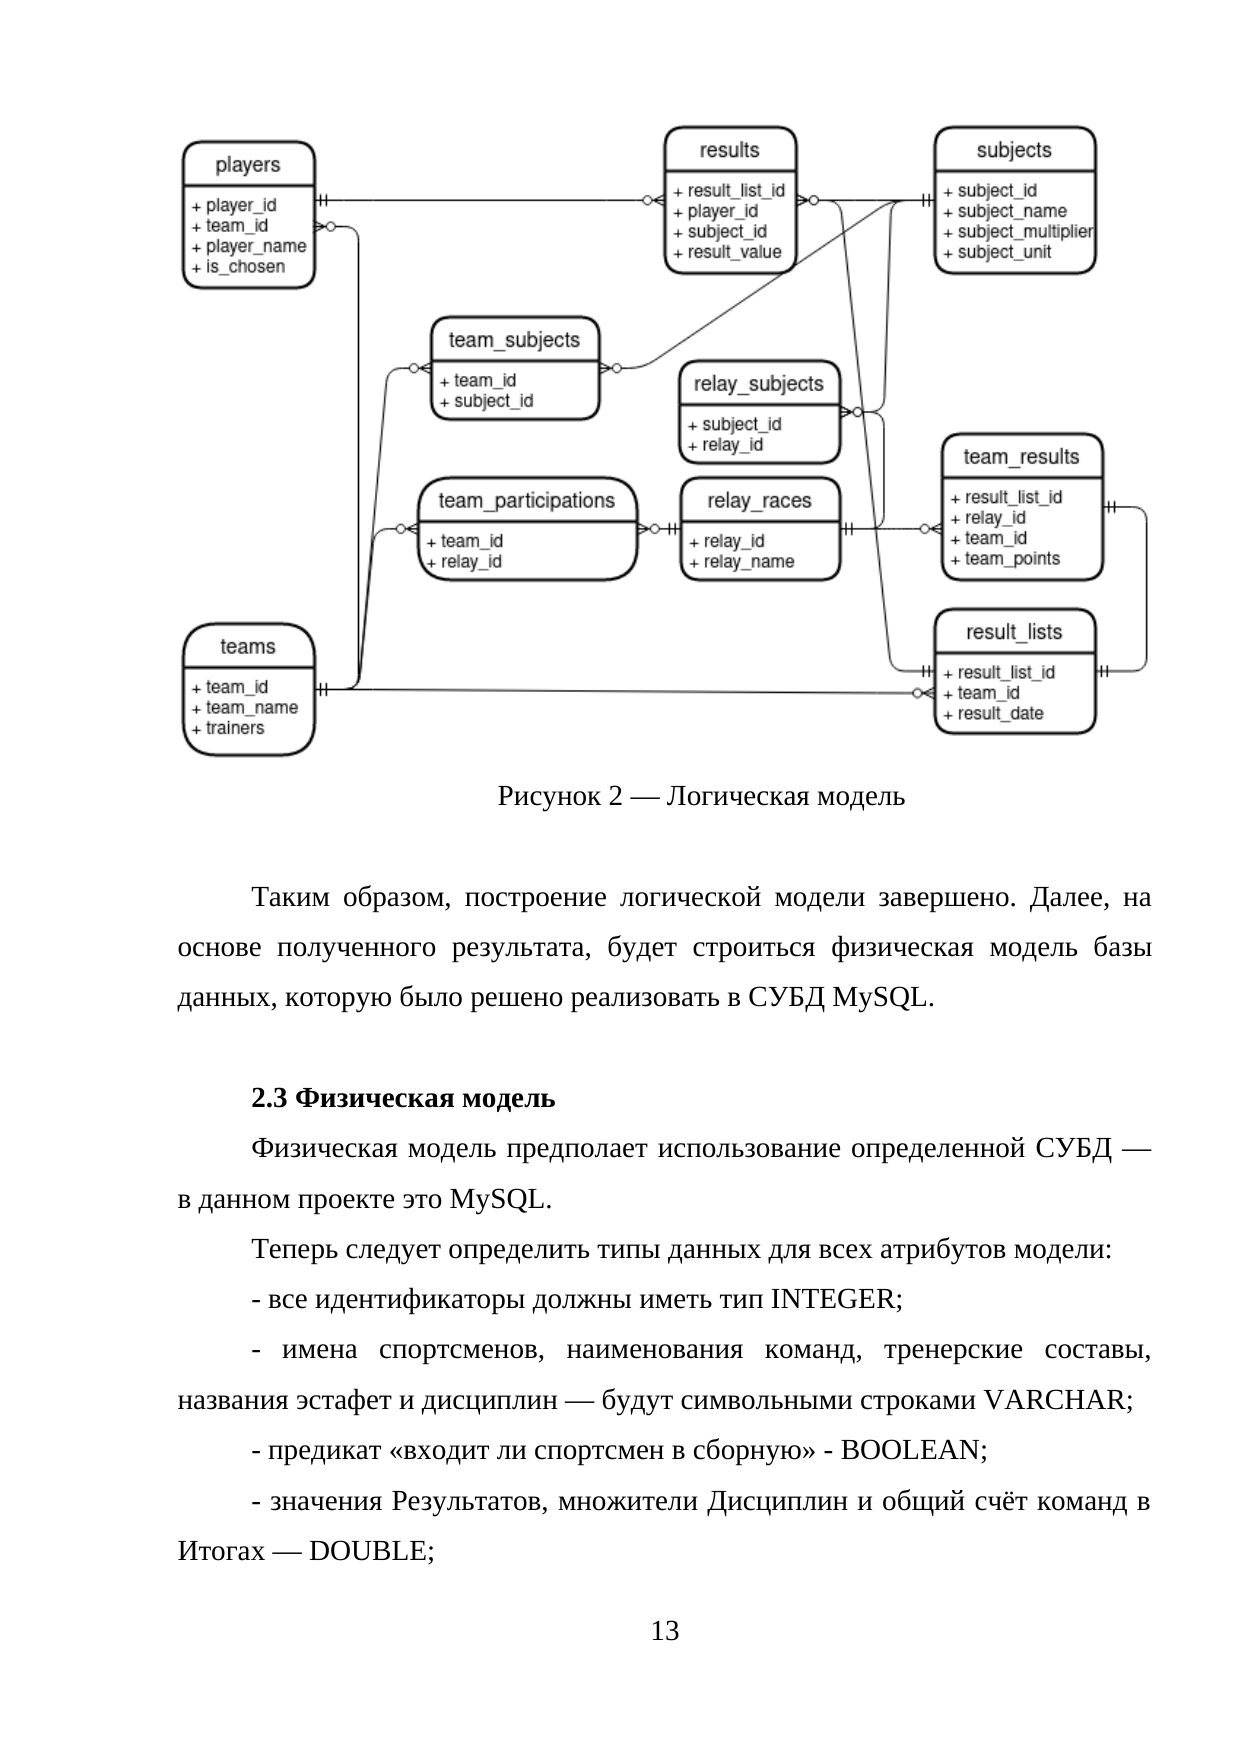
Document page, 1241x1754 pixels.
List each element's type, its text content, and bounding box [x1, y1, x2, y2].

text - все идентификаторы должны иметь тип INTEGER; [177, 1281, 1152, 1315]
text - значения Результатов, множители Дисциплин и общий счёт команд в Итогах — DOUBLE; [177, 1483, 1152, 1566]
text - предикат «входит ли спортсмен в сборную» - BOOLEAN; [177, 1432, 1152, 1466]
text Теперь следует определить типы данных для всех атрибутов модели: [177, 1231, 1152, 1264]
text 2.3 Физическая модель [177, 1080, 1152, 1114]
text Таким образом, построение логической модели завершено. Далее, на основе полученного результата, будет строиться физическая модель базы данных, которую было решено реализовать в СУБД MySQL. [177, 879, 1152, 1013]
text - имена спортсменов, наименования команд, тренерские составы, названия эстафет и дисциплин — будут символьными строками VARCHAR; [177, 1332, 1152, 1416]
picture [177, 118, 1152, 762]
text Физическая модель предполает использование определенной СУБД — в данном проекте это MySQL. [177, 1130, 1152, 1214]
text Рисунок 2 — Логическая модель [177, 762, 1152, 812]
